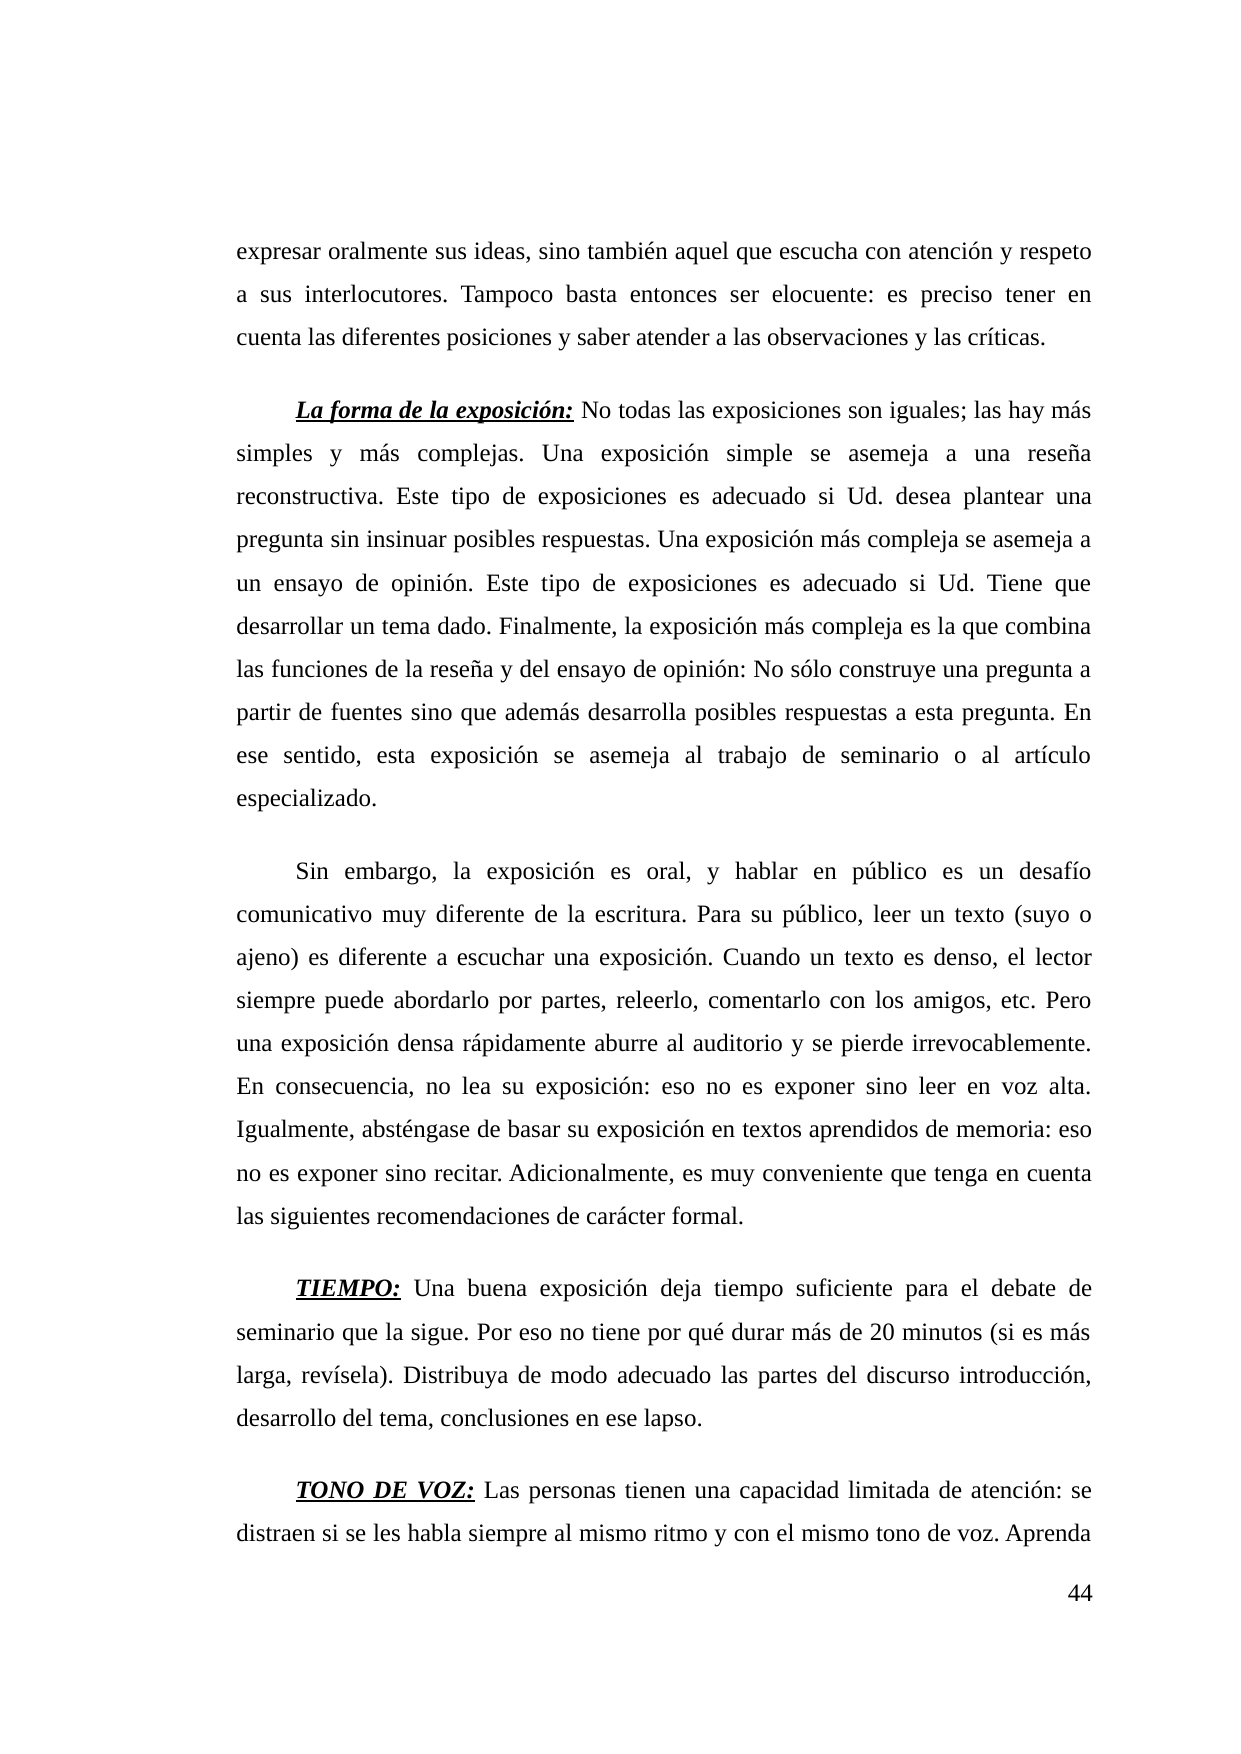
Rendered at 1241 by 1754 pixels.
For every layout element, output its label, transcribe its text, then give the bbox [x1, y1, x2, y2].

text TONO DE VOZ: Las personas tienen una capacidad limitada de atención: se distraen si se les habla siempre al mismo ritmo y con el mismo tono de voz. Aprenda [236, 1475, 1093, 1547]
text TIEMPO: Una buena exposición deja tiempo suficiente para el debate de seminario que la sigue. Por eso no tiene por qué durar más de 20 minutos (si es más larga, revísela). Distribuya de modo adecuado las partes del discurso introducción, desarrollo del tema, conclusiones en ese lapso. [236, 1273, 1093, 1432]
text La forma de la exposición: No todas las exposiciones son iguales; las hay más simples y más complejas. Una exposición simple se asemeja a una reseña reconstructiva. Este tipo de exposiciones es adecuado si Ud. desea plantear una pregunta sin insinuar posibles respuestas. Una exposición más compleja se asemeja a un ensayo de opinión. Este tipo de exposiciones es adecuado si Ud. Tiene que desarrollar un tema dado. Finalmente, la exposición más compleja es la que combina las funciones de la reseña y del ensayo de opinión: No sólo construye una pregunta a partir de fuentes sino que además desarrolla posibles respuestas a esta pregunta. En ese sentido, esta exposición se asemeja al trabajo de seminario o al artículo especializado. [236, 395, 1093, 812]
text Sin embargo, la exposición es oral, y hablar en público es un desafío comunicativo muy diferente de la escritura. Para su público, leer un texto (suyo o ajeno) es diferente a escuchar una exposición. Cuando un texto es denso, el lector siempre puede abordarlo por partes, releerlo, comentarlo con los amigos, etc. Pero una exposición densa rápidamente aburre al auditorio y se pierde irrevocablemente. En consecuencia, no lea su exposición: eso no es exponer sino leer en voz alta. Igualmente, absténgase de basar su exposición en textos aprendidos de memoria: eso no es exponer sino recitar. Adicionalmente, es muy conveniente que tenga en cuenta las siguientes recomendaciones de carácter formal. [236, 856, 1093, 1229]
text expresar oralmente sus ideas, sino también aquel que escucha con atención y respeto a sus interlocutores. Tampoco basta entonces ser elocuente: es preciso tener en cuenta las diferentes posiciones y saber atender a las observaciones y las críticas. [236, 236, 1093, 351]
